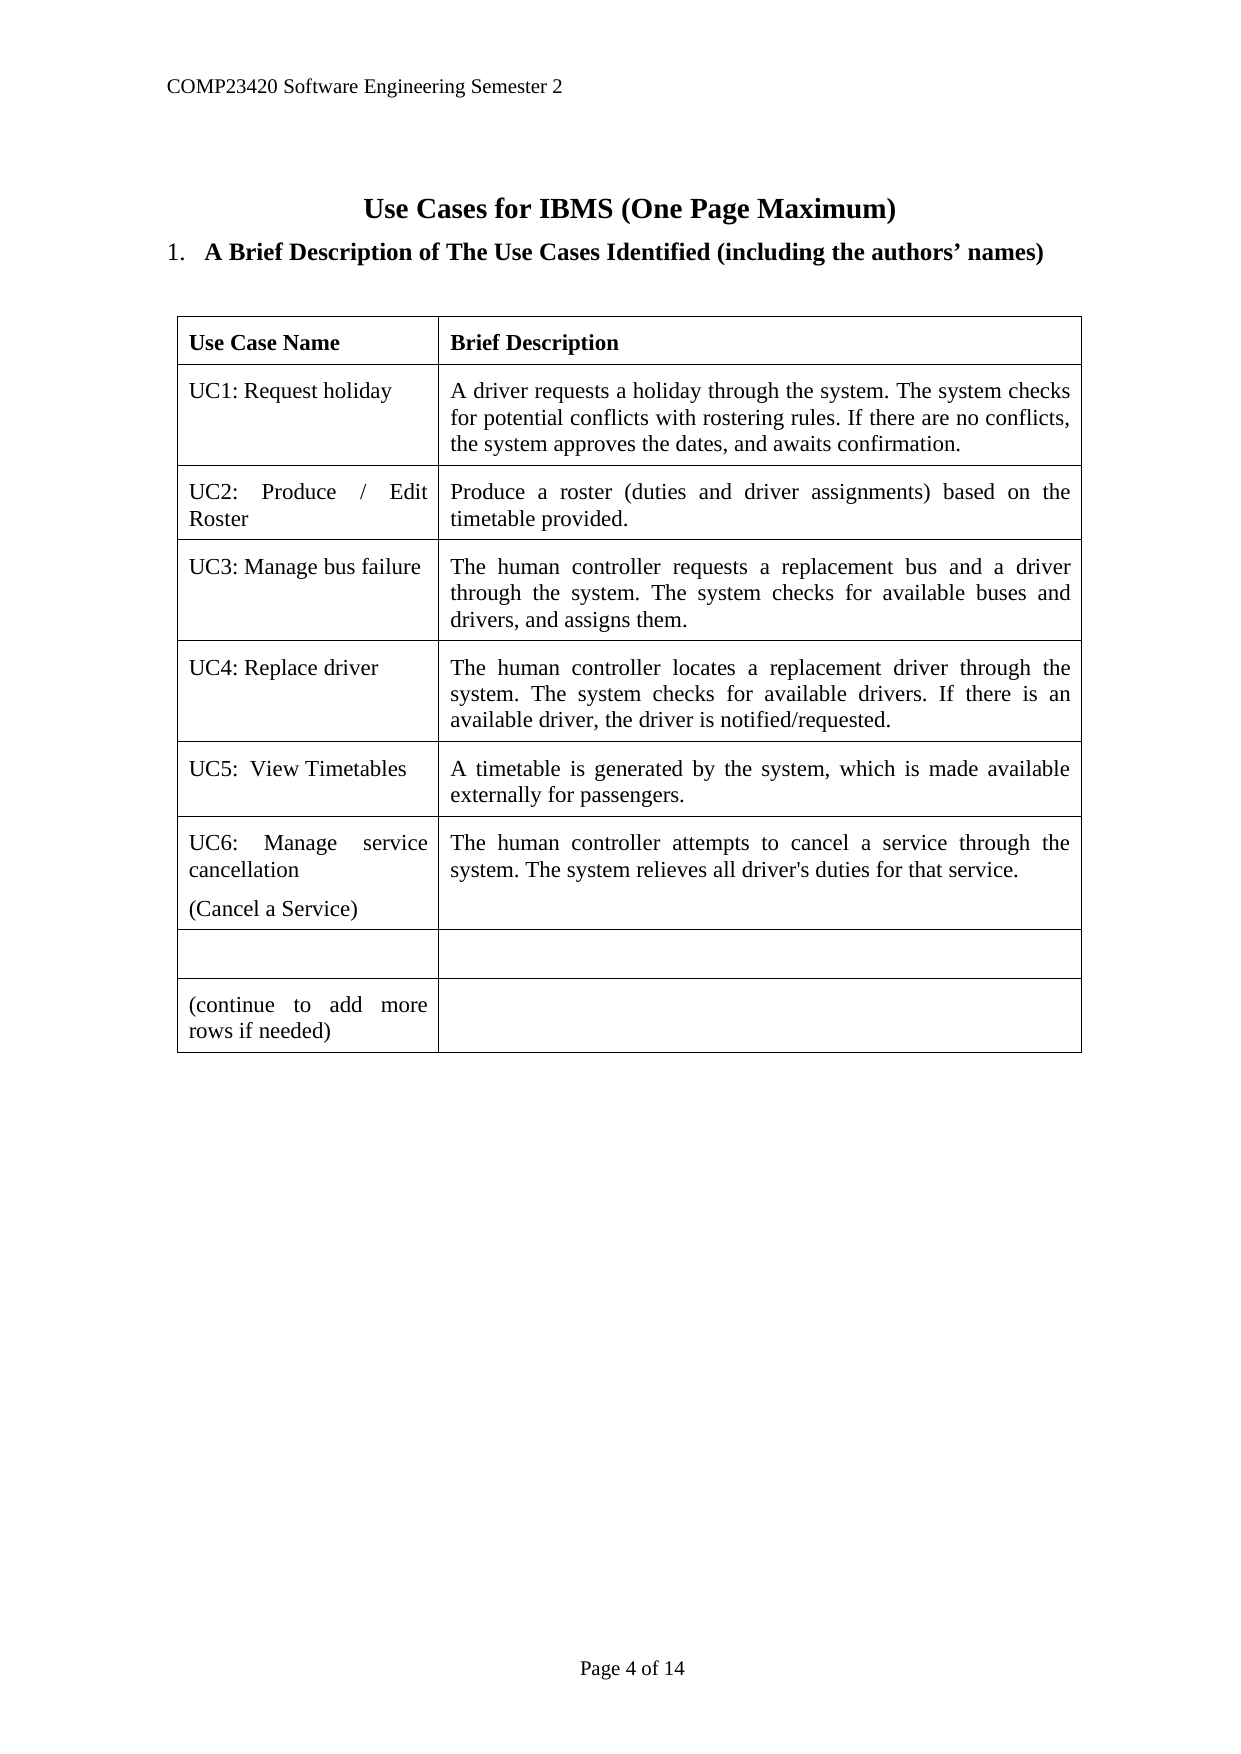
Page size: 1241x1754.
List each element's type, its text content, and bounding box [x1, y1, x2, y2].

table_cell UC4: Replace driver [178, 641, 438, 741]
table_cell UC2: Produce / Edit Roster [178, 466, 438, 539]
list A Brief Description of The Use Cases Identified (including the authors’ names) [167, 237, 1092, 266]
table_cell (continue to add more rows if needed) [178, 979, 438, 1052]
table_cell The human controller requests a replacement bus and a driver through the system. The system checks for available buses and drivers, and assigns them. [439, 540, 1081, 640]
table_cell UC3: Manage bus failure [178, 540, 438, 640]
table_cell The human controller attempts to cancel a service through the system. The system relieves all driver's duties for that service. [439, 817, 1081, 929]
table_cell The human controller locates a replacement driver through the system. The system checks for available drivers. If there is an available driver, the driver is notified/requested. [439, 641, 1081, 741]
table_cell [439, 930, 1081, 977]
table_cell [439, 979, 1081, 1052]
table_cell UC6: Manage service cancellation (Cancel a Service) [178, 817, 438, 929]
table_cell A timetable is generated by the system, which is made available externally for passengers. [439, 742, 1081, 816]
table_header Use Case Name [178, 317, 438, 364]
text Use Cases for IBMS (One Page Maximum) [167, 191, 1092, 225]
table_cell UC1: Request holiday [178, 365, 438, 465]
table_header Brief Description [439, 317, 1081, 364]
table_cell Produce a roster (duties and driver assignments) based on the timetable provided. [439, 466, 1081, 539]
table_cell [178, 930, 438, 977]
table_cell UC5: View Timetables [178, 742, 438, 816]
table_cell A driver requests a holiday through the system. The system checks for potential conflicts with rostering rules. If there are no conflicts, the system approves the dates, and awaits confirmation. [439, 365, 1081, 465]
